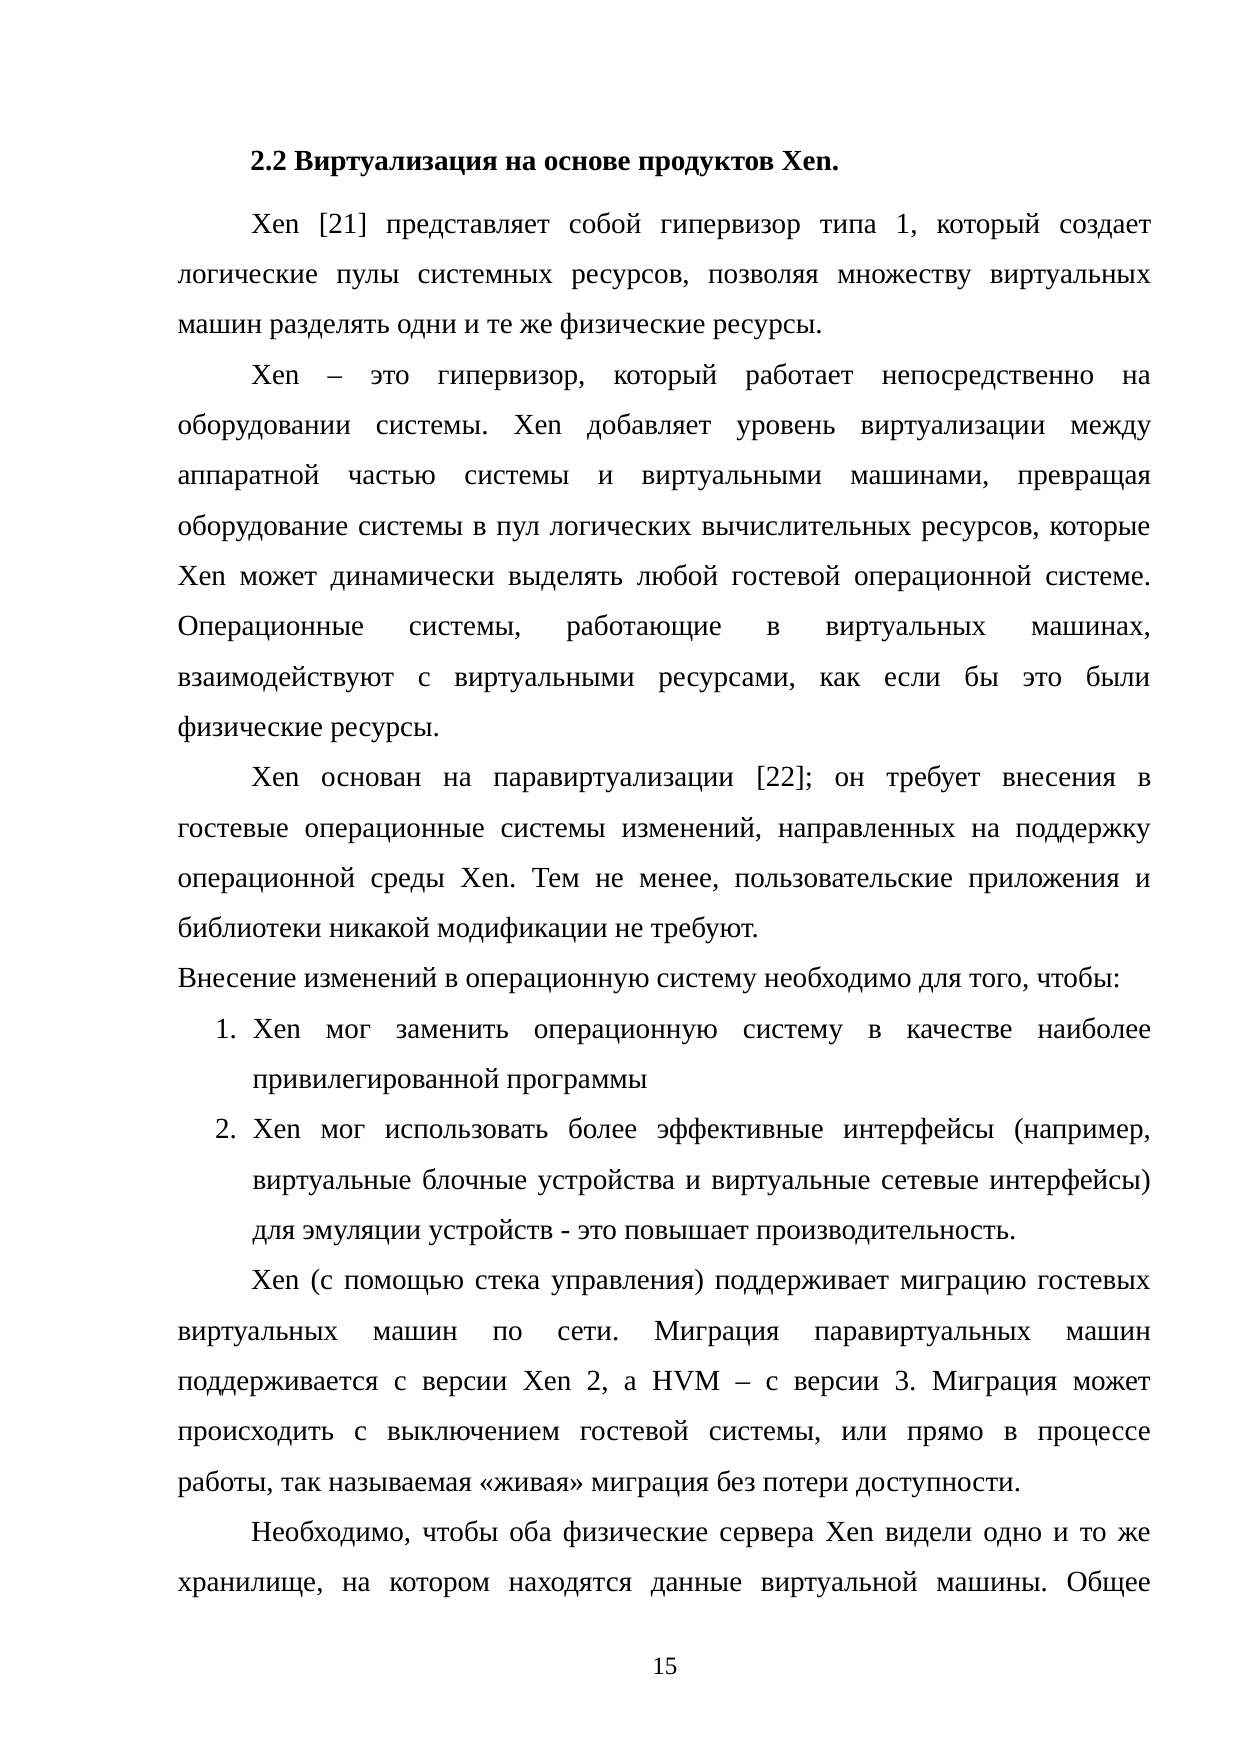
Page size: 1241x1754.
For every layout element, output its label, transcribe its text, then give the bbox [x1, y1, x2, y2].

list Xen мог использовать более эффективные интерфейсы (например, виртуальные блочные устройства и виртуальные сетевые интерфейсы) для эмуляции устройств - это повышает производительность. [215, 1112, 1152, 1246]
subtitle 2.2 Виртуализация на основе продуктов Xen. [177, 143, 1152, 177]
text Xen [21] представляет собой гипервизор типа 1, который создает логические пулы системных ресурсов, позволяя множеству виртуальных машин разделять одни и те же физические ресурсы. [177, 206, 1152, 340]
text Xen – это гипервизор, который работает непосредственно на оборудовании системы. Xen добавляет уровень виртуализации между аппаратной частью системы и виртуальными машинами, превращая оборудование системы в пул логических вычислительных ресурсов, которые Xen может динамически выделять любой гостевой операционной системе. Операционные системы, работающие в виртуальных машинах, взаимодействуют с виртуальными ресурсами, как если бы это были физические ресурсы. [177, 357, 1152, 743]
text Хen основан на паравиртуализации [22]; он требует внесения в гостевые операционные системы изменений, направленных на поддержку операционной среды Xen. Тем не менее, пользовательские приложения и библиотеки никакой модификации не требуют. [177, 759, 1152, 944]
text Xen (с помощью стека управления) поддерживает миграцию гостевых виртуальных машин по сети. Миграция паравиртуальных машин поддерживается с версии Xen 2, а HVM – с версии 3. Миграция может происходить с выключением гостевой системы, или прямо в процессе работы, так называемая «живая» миграция без потери доступности. [177, 1262, 1152, 1497]
text Внесение изменений в операционную систему необходимо для того, чтобы: [177, 961, 1152, 994]
list Xen мог заменить операционную систему в качестве наиболее привилегированной программы [215, 1011, 1152, 1095]
text Необходимо, чтобы оба физические сервера Xen видели одно и то же хранилище, на котором находятся данные виртуальной машины. Общее [177, 1514, 1152, 1598]
